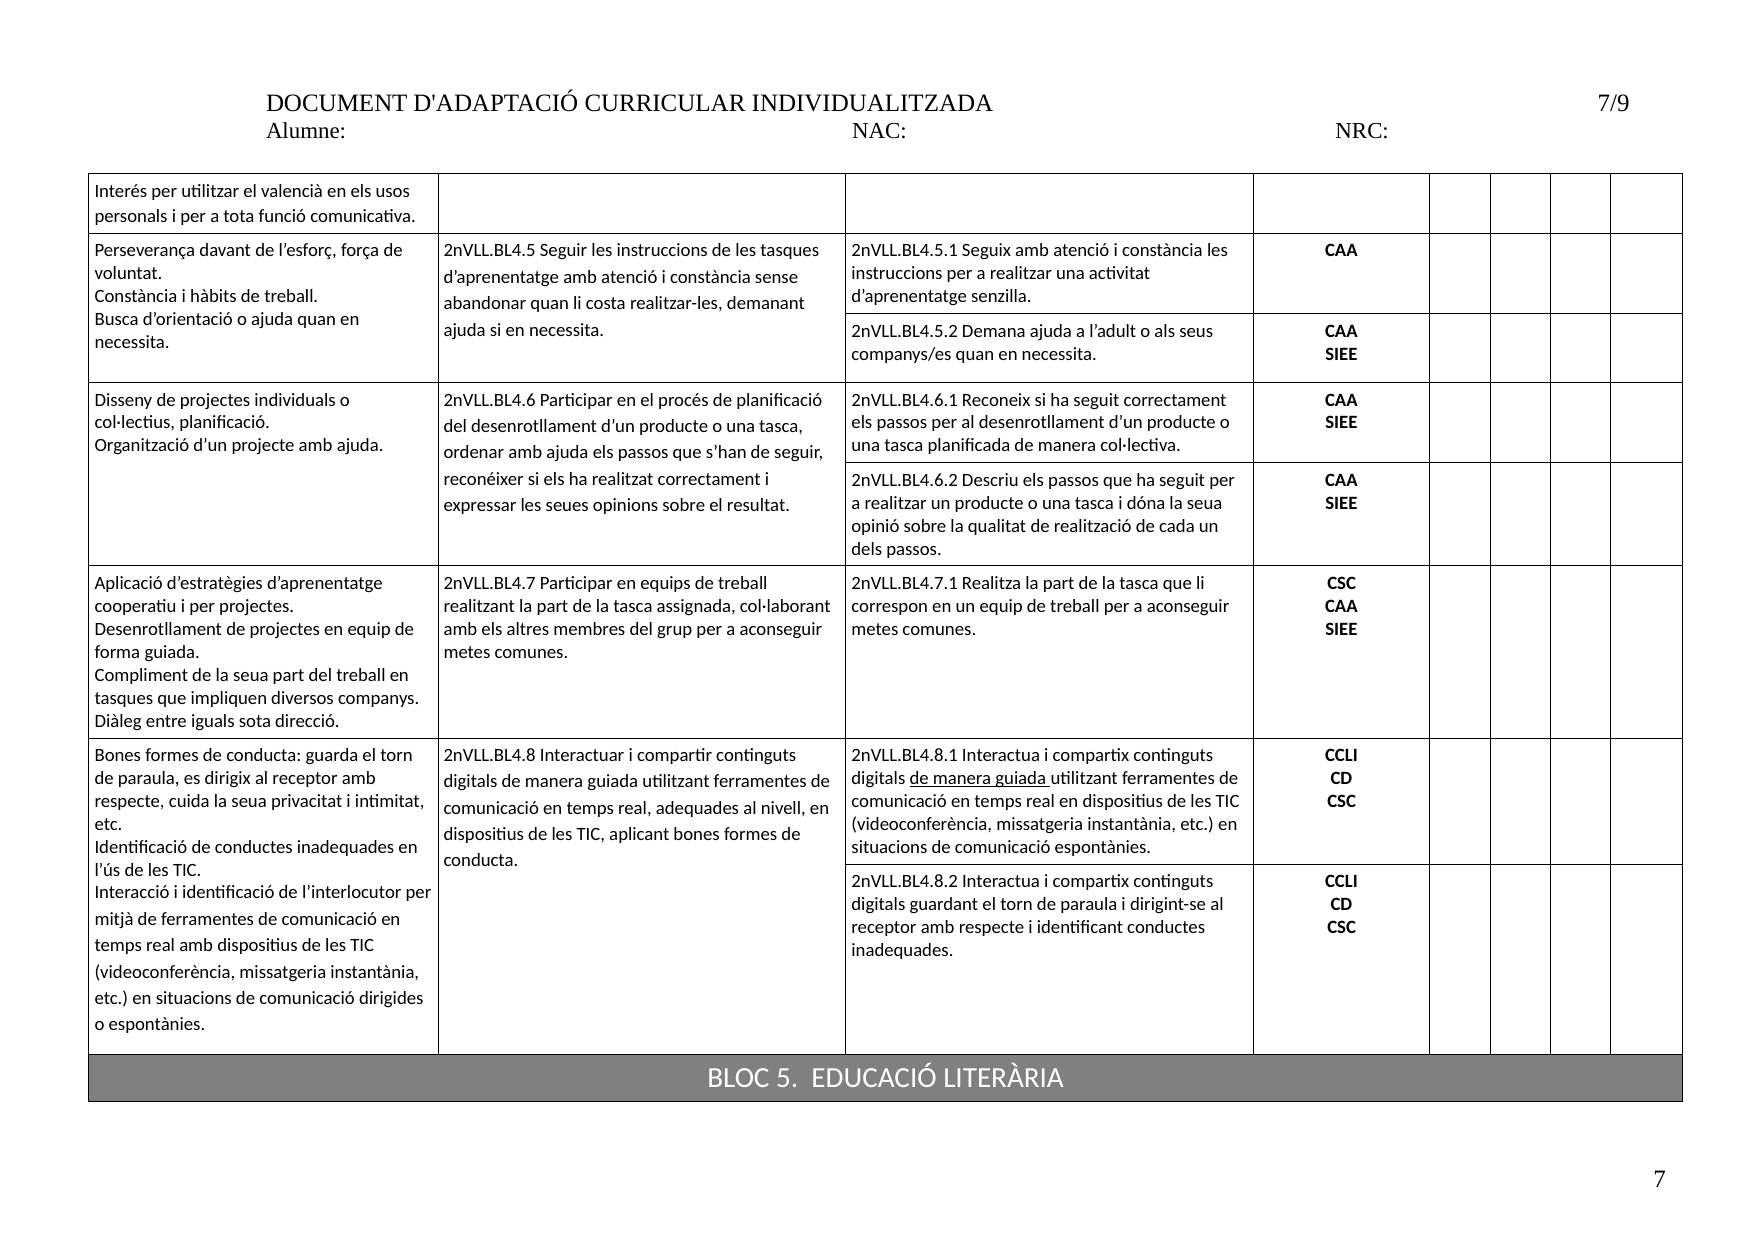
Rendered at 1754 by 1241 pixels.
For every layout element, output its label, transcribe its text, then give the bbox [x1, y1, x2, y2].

table_cell [1551, 234, 1610, 313]
table_cell 2nVLL.BL4.5.2 Demana ajuda a l’adult o als seus companys/es quan en necessita. [846, 314, 1253, 382]
table_cell [1611, 463, 1682, 565]
table_cell CAA SIEE [1254, 383, 1429, 462]
table_cell 2nVLL.BL4.6.2 Descriu els passos que ha seguit per a realitzar un producte o una tasca i dóna la seua opinió sobre la qualitat de realització de cada un dels passos. [846, 463, 1253, 565]
table_cell [846, 174, 1253, 233]
table_cell [1551, 739, 1610, 863]
table_cell [1430, 566, 1490, 737]
table_cell Perseverança davant de l’esforç, força de voluntat. Constància i hàbits de treball. Busca d’orientació o ajuda quan en necessita. [89, 234, 438, 382]
table_cell [1491, 383, 1550, 462]
table_cell 2nVLL.BL4.7 Participar en equips de treball realitzant la part de la tasca assignada, col·laborant amb els altres membres del grup per a aconseguir metes comunes. [439, 566, 845, 737]
table_cell [1551, 314, 1610, 382]
table_cell [1551, 174, 1610, 233]
table_cell [1491, 865, 1550, 1054]
table_cell 2nVLL.BL4.6 Participar en el procés de planificació del desenrotllament d’un producte o una tasca, ordenar amb ajuda els passos que s’han de seguir, reconéixer si els ha realitzat correctament i expressar les seues opinions sobre el resultat. [439, 383, 845, 565]
table_cell [1611, 314, 1682, 382]
table_cell [1611, 865, 1682, 1054]
table_cell Interés per utilitzar el valencià en els usos personals i per a tota funció comunicativa. [89, 174, 438, 233]
table_cell [1611, 566, 1682, 737]
table_cell [1430, 314, 1490, 382]
table_cell BLOC 5. EDUCACIÓ LITERÀRIA [89, 1055, 1682, 1101]
table_cell [1430, 383, 1490, 462]
table_cell [1611, 174, 1682, 233]
table_cell 2nVLL.BL4.5 Seguir les instruccions de les tasques d’aprenentatge amb atenció i constància sense abandonar quan li costa realitzar-les, demanant ajuda si en necessita. [439, 234, 845, 382]
table_cell [1551, 383, 1610, 462]
table_cell [1611, 234, 1682, 313]
table_cell 2nVLL.BL4.8.1 Interactua i compartix continguts digitals de manera guiada utilitzant ferramentes de comunicació en temps real en dispositius de les TIC (videoconferència, missatgeria instantània, etc.) en situacions de comunicació espontànies. [846, 739, 1253, 863]
table_cell [1491, 566, 1550, 737]
table_cell 2nVLL.BL4.5.1 Seguix amb atenció i constància les instruccions per a realitzar una activitat d’aprenentatge senzilla. [846, 234, 1253, 313]
table_cell CSC CAA SIEE [1254, 566, 1429, 737]
table_cell CAA [1254, 234, 1429, 313]
table_cell Bones formes de conducta: guarda el torn de paraula, es dirigix al receptor amb respecte, cuida la seua privacitat i intimitat, etc. Identificació de conductes inadequades en l’ús de les TIC. Interacció i identificació de l’interlocutor per mitjà de ferramentes de comunicació en temps real amb dispositius de les TIC (videoconferència, missatgeria instantània, etc.) en situacions de comunicació dirigides o espontànies. [89, 739, 438, 1054]
table_cell [1430, 739, 1490, 863]
table_cell [1430, 174, 1490, 233]
table_cell [1491, 739, 1550, 863]
table_cell [1491, 314, 1550, 382]
table_cell [439, 174, 845, 233]
table_cell Disseny de projectes individuals o col·lectius, planificació. Organització d’un projecte amb ajuda. [89, 383, 438, 565]
table_cell [1551, 865, 1610, 1054]
table_cell 2nVLL.BL4.6.1 Reconeix si ha seguit correctament els passos per al desenrotllament d’un producte o una tasca planificada de manera col·lectiva. [846, 383, 1253, 462]
table_cell [1551, 463, 1610, 565]
table_cell CAA SIEE [1254, 463, 1429, 565]
table_cell 2nVLL.BL4.7.1 Realitza la part de la tasca que li correspon en un equip de treball per a aconseguir metes comunes. [846, 566, 1253, 737]
table_cell [1430, 865, 1490, 1054]
table_cell [1430, 234, 1490, 313]
table_cell [1491, 463, 1550, 565]
table_cell 2nVLL.BL4.8 Interactuar i compartir continguts digitals de manera guiada utilitzant ferramentes de comunicació en temps real, adequades al nivell, en dispositius de les TIC, aplicant bones formes de conducta. [439, 739, 845, 1054]
table_cell CCLI CD CSC [1254, 739, 1429, 863]
table_cell 2nVLL.BL4.8.2 Interactua i compartix continguts digitals guardant el torn de paraula i dirigint-se al receptor amb respecte i identificant conductes inadequades. [846, 865, 1253, 1054]
table_cell CCLI CD CSC [1254, 865, 1429, 1054]
table_cell [1254, 174, 1429, 233]
table_cell [1611, 739, 1682, 863]
table_cell [1551, 566, 1610, 737]
table_cell [1491, 234, 1550, 313]
table_cell [1491, 174, 1550, 233]
table_cell [1430, 463, 1490, 565]
table_cell [1611, 383, 1682, 462]
table_cell CAA SIEE [1254, 314, 1429, 382]
table_cell Aplicació d’estratègies d’aprenentatge cooperatiu i per projectes. Desenrotllament de projectes en equip de forma guiada. Compliment de la seua part del treball en tasques que impliquen diversos companys. Diàleg entre iguals sota direcció. [89, 566, 438, 737]
